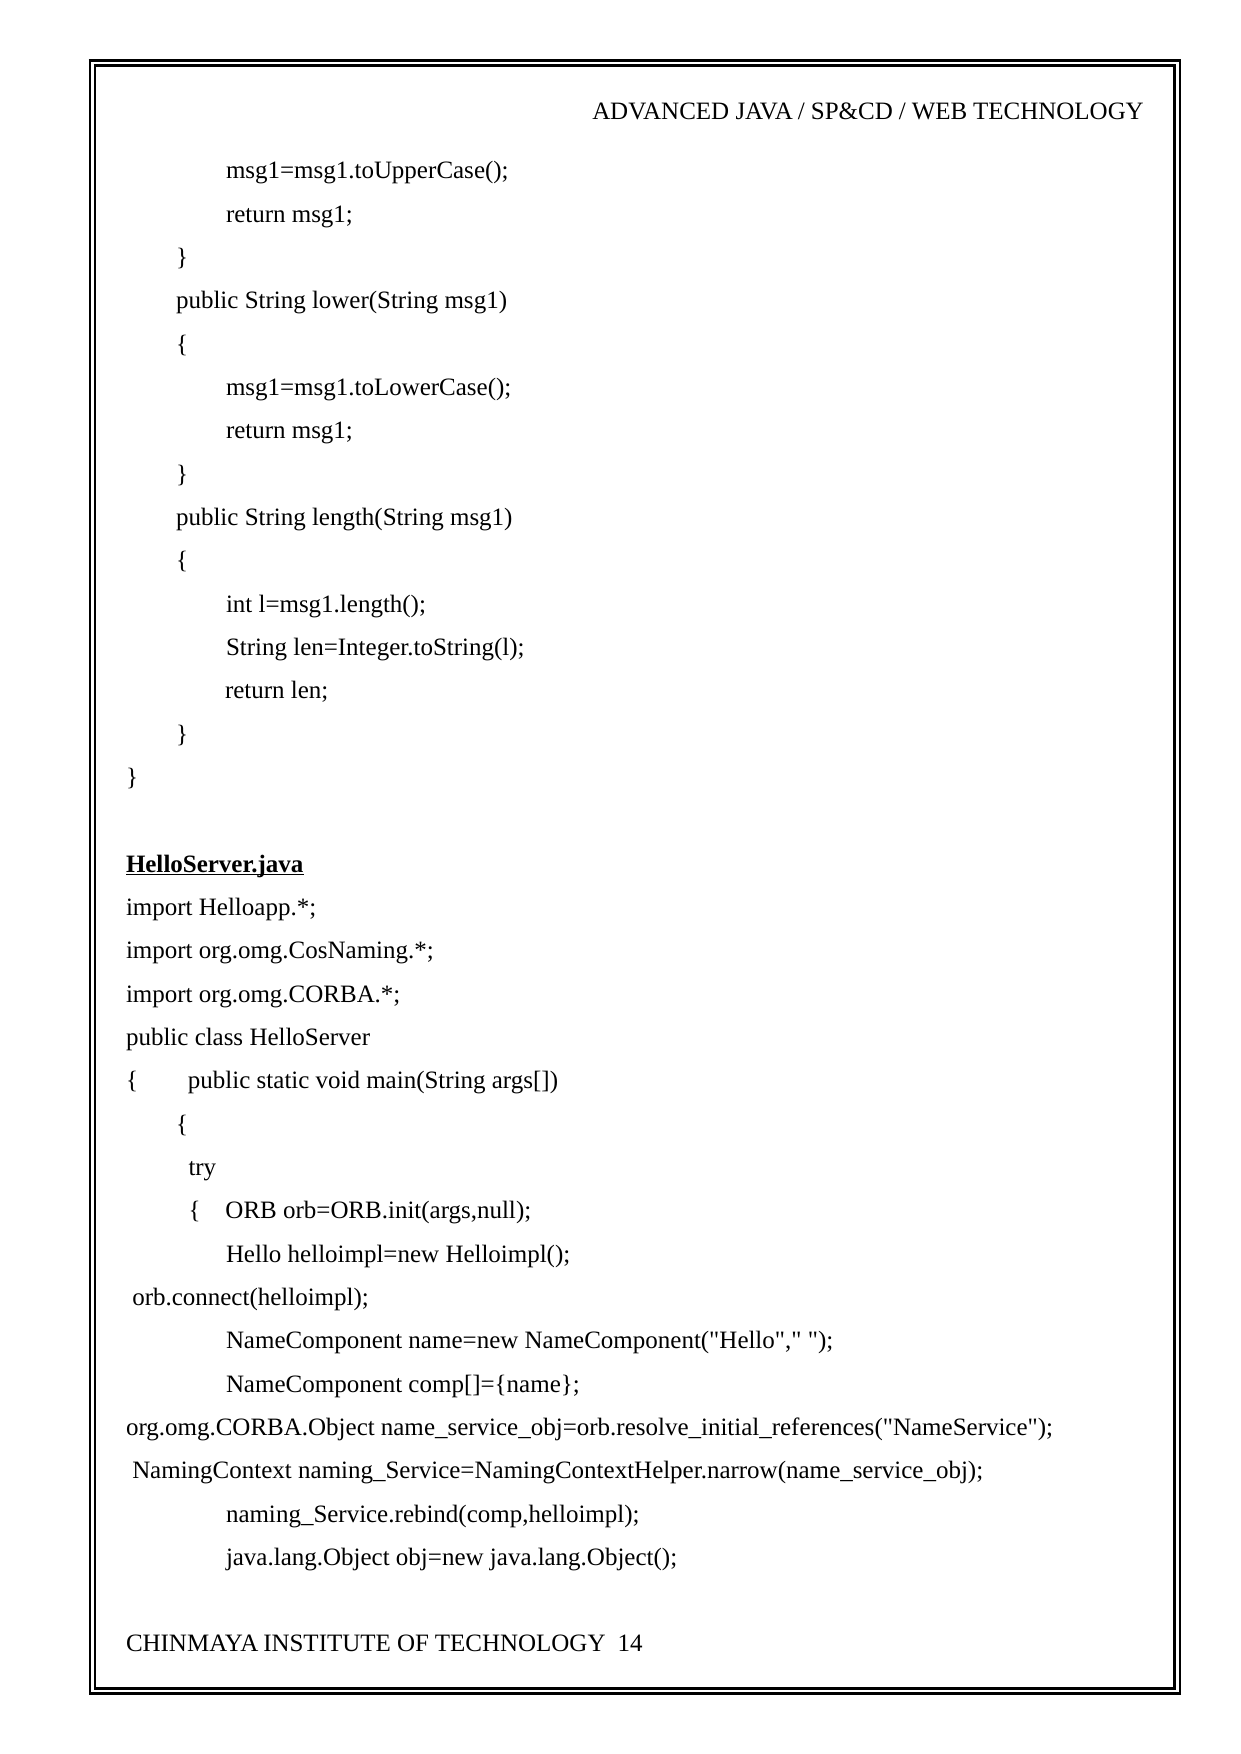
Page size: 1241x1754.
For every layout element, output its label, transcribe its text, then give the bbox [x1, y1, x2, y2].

text import org.omg.CosNaming.*; [126, 935, 1144, 964]
text try [126, 1152, 1144, 1181]
text int l=msg1.length(); [126, 589, 1144, 617]
text return msg1; [126, 415, 1144, 444]
text return len; [126, 675, 1144, 704]
text org.omg.CORBA.Object name_service_obj=orb.resolve_initial_references("NameService"); [126, 1412, 1144, 1441]
text { ORB orb=ORB.init(args,null); [126, 1195, 1144, 1224]
text } [126, 242, 1144, 271]
text { [126, 329, 1144, 357]
text public String length(String msg1) [126, 502, 1144, 531]
text { [126, 545, 1144, 574]
text HelloServer.java [126, 849, 1144, 877]
text NamingContext naming_Service=NamingContextHelper.narrow(name_service_obj); [126, 1455, 1144, 1484]
text Hello helloimpl=new Helloimpl(); [126, 1239, 1144, 1267]
text msg1=msg1.toLowerCase(); [126, 372, 1144, 401]
text { [126, 1109, 1144, 1137]
text String len=Integer.toString(l); [126, 632, 1144, 661]
text naming_Service.rebind(comp,helloimpl); [126, 1499, 1144, 1527]
text public String lower(String msg1) [126, 285, 1144, 314]
text java.lang.Object obj=new java.lang.Object(); [126, 1542, 1144, 1571]
text orb.connect(helloimpl); [126, 1282, 1144, 1311]
text { public static void main(String args[]) [126, 1065, 1144, 1094]
text import org.omg.CORBA.*; [126, 979, 1144, 1007]
text msg1=msg1.toUpperCase(); [126, 155, 1144, 184]
text import Helloapp.*; [126, 892, 1144, 921]
text public class HelloServer [126, 1022, 1144, 1051]
text NameComponent comp[]={name}; [126, 1369, 1144, 1397]
text } [126, 762, 1144, 791]
text return msg1; [126, 199, 1144, 227]
text } [126, 459, 1144, 487]
text NameComponent name=new NameComponent("Hello"," "); [126, 1325, 1144, 1354]
text } [126, 719, 1144, 747]
